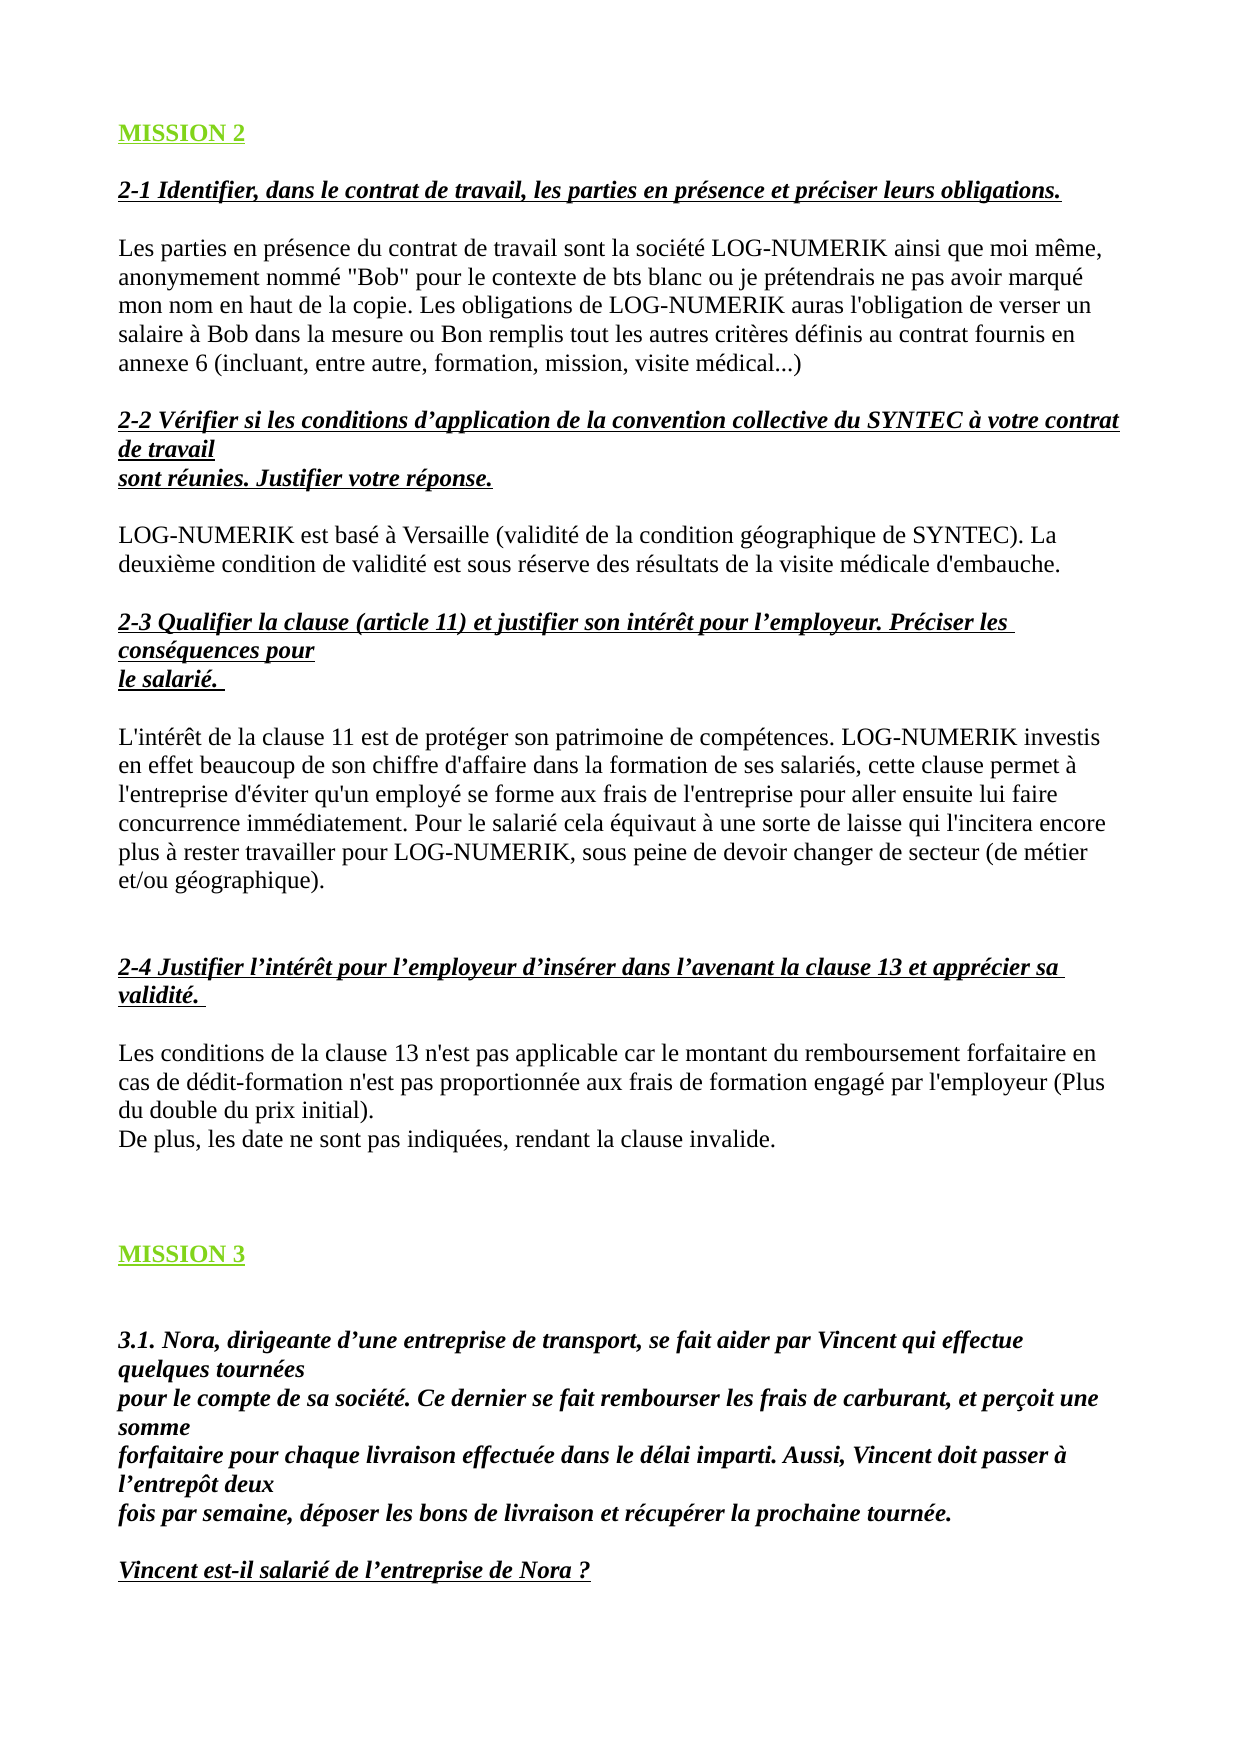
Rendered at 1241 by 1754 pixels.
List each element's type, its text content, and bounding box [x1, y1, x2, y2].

text 2-3 Qualifier la clause (article 11) et justifier son intérêt pour l’employeur. Préciser les conséquences pour [118, 607, 1122, 664]
text MISSION 2 [118, 118, 1122, 147]
text Les parties en présence du contrat de travail sont la société LOG-NUMERIK ainsi que moi même, anonymement nommé "Bob" pour le contexte de bts blanc ou je prétendrais ne pas avoir marqué mon nom en haut de la copie. Les obligations de LOG-NUMERIK auras l'obligation de verser un salaire à Bob dans la mesure ou Bon remplis tout les autres critères définis au contrat fournis en annexe 6 (incluant, entre autre, formation, mission, visite médical...) [118, 233, 1122, 377]
text le salarié. [118, 664, 1122, 693]
text LOG-NUMERIK est basé à Versaille (validité de la condition géographique de SYNTEC). La deuxième condition de validité est sous réserve des résultats de la visite médicale d'embauche. [118, 521, 1122, 578]
text 2-4 Justifier l’intérêt pour l’employeur d’insérer dans l’avenant la clause 13 et apprécier sa validité. [118, 952, 1122, 1009]
text De plus, les date ne sont pas indiquées, rendant la clause invalide. [118, 1124, 1122, 1153]
text Les conditions de la clause 13 n'est pas applicable car le montant du remboursement forfaitaire en cas de dédit-formation n'est pas proportionnée aux frais de formation engagé par l'employeur (Plus du double du prix initial). [118, 1038, 1122, 1124]
text 2-2 Vérifier si les conditions d’application de la convention collective du SYNTEC à votre contrat de travail [118, 406, 1122, 463]
text forfaitaire pour chaque livraison effectuée dans le délai imparti. Aussi, Vincent doit passer à l’entrepôt deux [118, 1441, 1122, 1498]
text Vincent est-il salarié de l’entreprise de Nora ? [118, 1556, 1122, 1584]
text MISSION 3 [118, 1239, 1122, 1268]
text fois par semaine, déposer les bons de livraison et récupérer la prochaine tournée. [118, 1498, 1122, 1527]
text pour le compte de sa société. Ce dernier se fait rembourser les frais de carburant, et perçoit une somme [118, 1383, 1122, 1441]
text L'intérêt de la clause 11 est de protéger son patrimoine de compétences. LOG-NUMERIK investis en effet beaucoup de son chiffre d'affaire dans la formation de ses salariés, cette clause permet à l'entreprise d'éviter qu'un employé se forme aux frais de l'entreprise pour aller ensuite lui faire concurrence immédiatement. Pour le salarié cela équivaut à une sorte de laisse qui l'incitera encore plus à rester travailler pour LOG-NUMERIK, sous peine de devoir changer de secteur (de métier et/ou géographique). [118, 722, 1122, 894]
text 2-1 Identifier, dans le contrat de travail, les parties en présence et préciser leurs obligations. [118, 176, 1122, 204]
text sont réunies. Justifier votre réponse. [118, 463, 1122, 492]
text 3.1. Nora, dirigeante d’une entreprise de transport, se fait aider par Vincent qui effectue quelques tournées [118, 1326, 1122, 1383]
